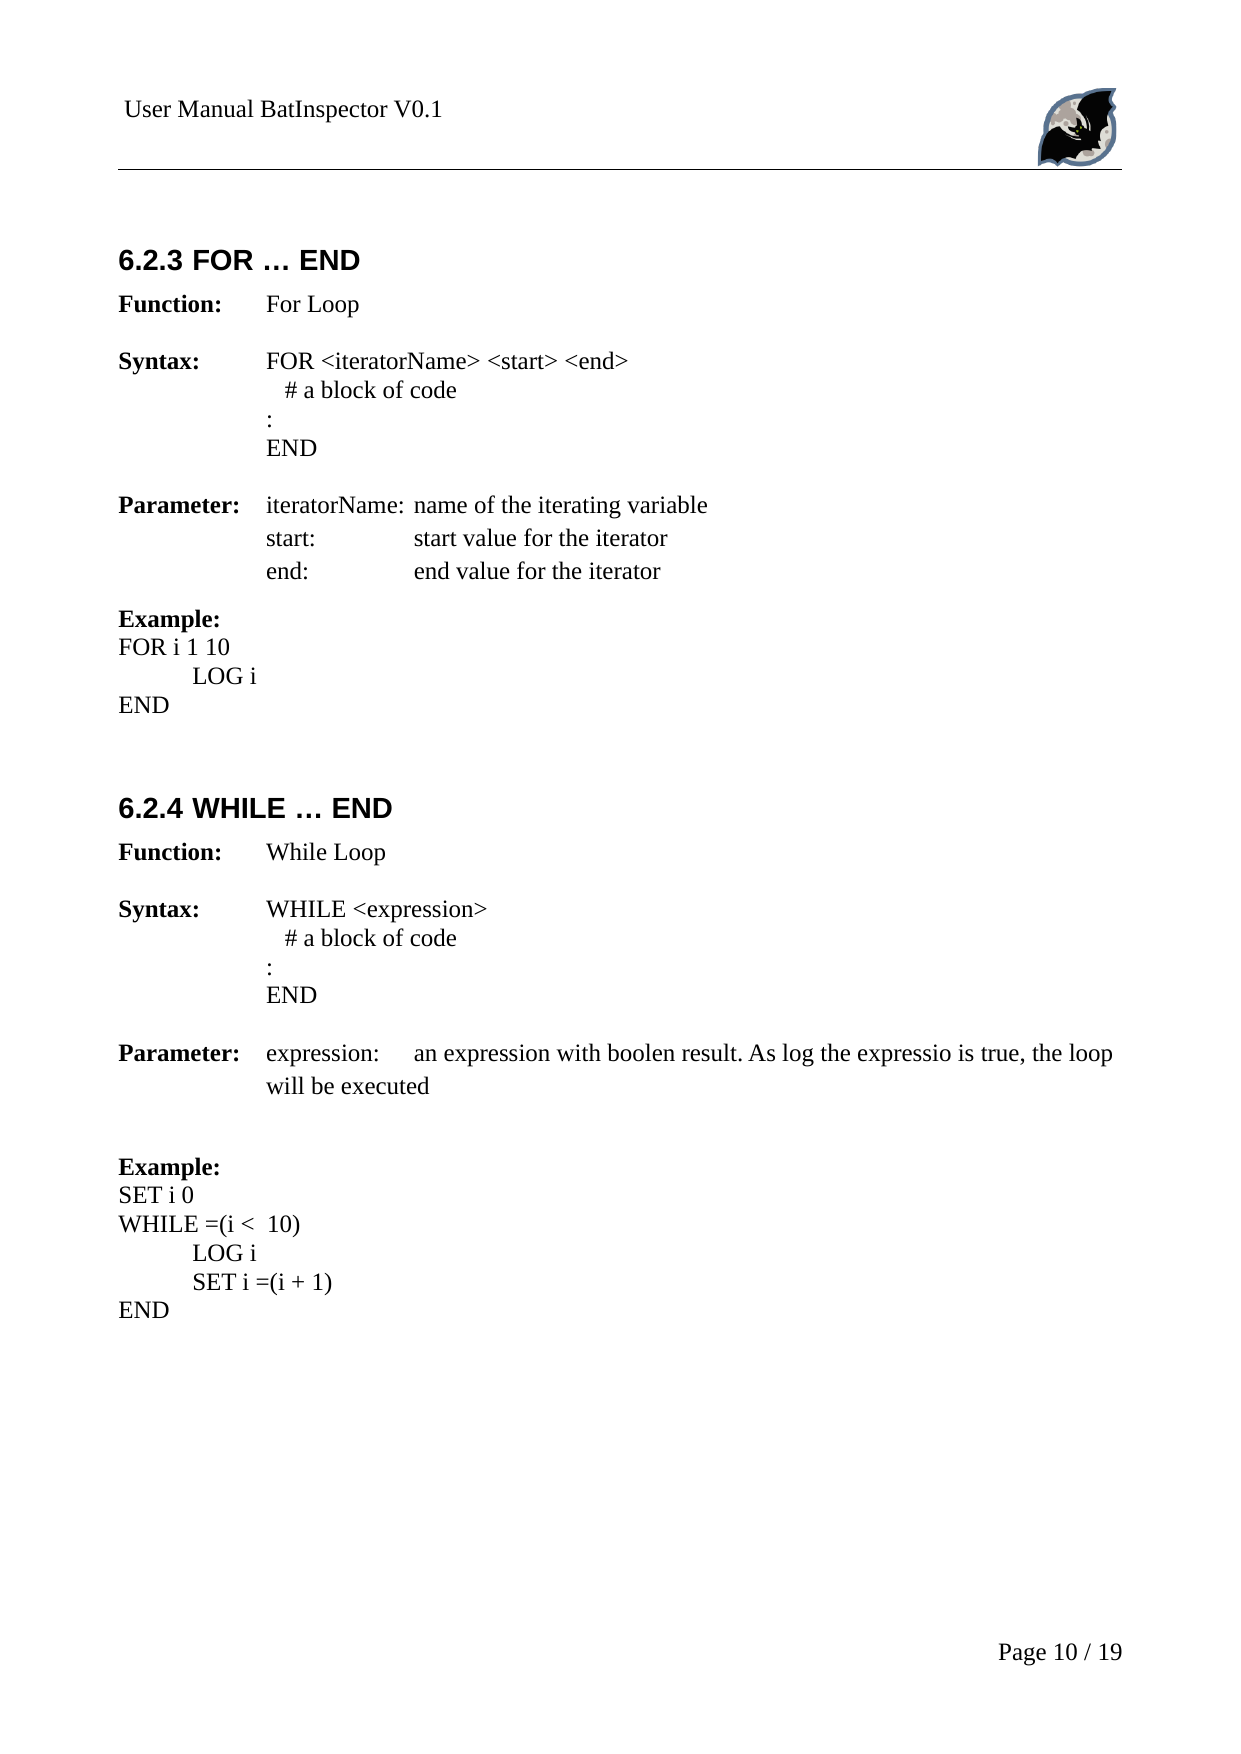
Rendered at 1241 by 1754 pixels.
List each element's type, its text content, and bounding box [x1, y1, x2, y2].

text FOR i 1 10 [118, 632, 1122, 661]
text LOG i [118, 661, 1122, 690]
text Syntax: WHILE <expression> [118, 894, 1122, 923]
text # a block of code [118, 923, 1122, 952]
text : [118, 404, 1122, 433]
text END [118, 433, 1122, 461]
text : [118, 952, 1122, 981]
picture [1037, 88, 1117, 167]
subtitle FOR … END [118, 243, 1122, 276]
text Example: [118, 1152, 1122, 1181]
text WHILE =(i < 10) [118, 1209, 1122, 1238]
text Parameter: iteratorName: name of the iterating variable start: start value for the iterator end: end value for the iterator [118, 490, 1122, 585]
text LOG i [118, 1238, 1122, 1267]
subtitle WHILE … END [118, 791, 1122, 824]
text Function: For Loop [118, 289, 1122, 318]
text SET i =(i + 1) [118, 1267, 1122, 1296]
text SET i 0 [118, 1181, 1122, 1209]
text Syntax: FOR <iteratorName> <start> <end> [118, 346, 1122, 375]
text END [118, 981, 1122, 1009]
text Parameter: expression: an expression with boolen result. As log the expressio is true, the loop will be executed [118, 1038, 1122, 1133]
text END [118, 1296, 1122, 1324]
text END [118, 690, 1122, 719]
text Example: [118, 604, 1122, 632]
text # a block of code [118, 375, 1122, 404]
text Function: While Loop [118, 837, 1122, 866]
